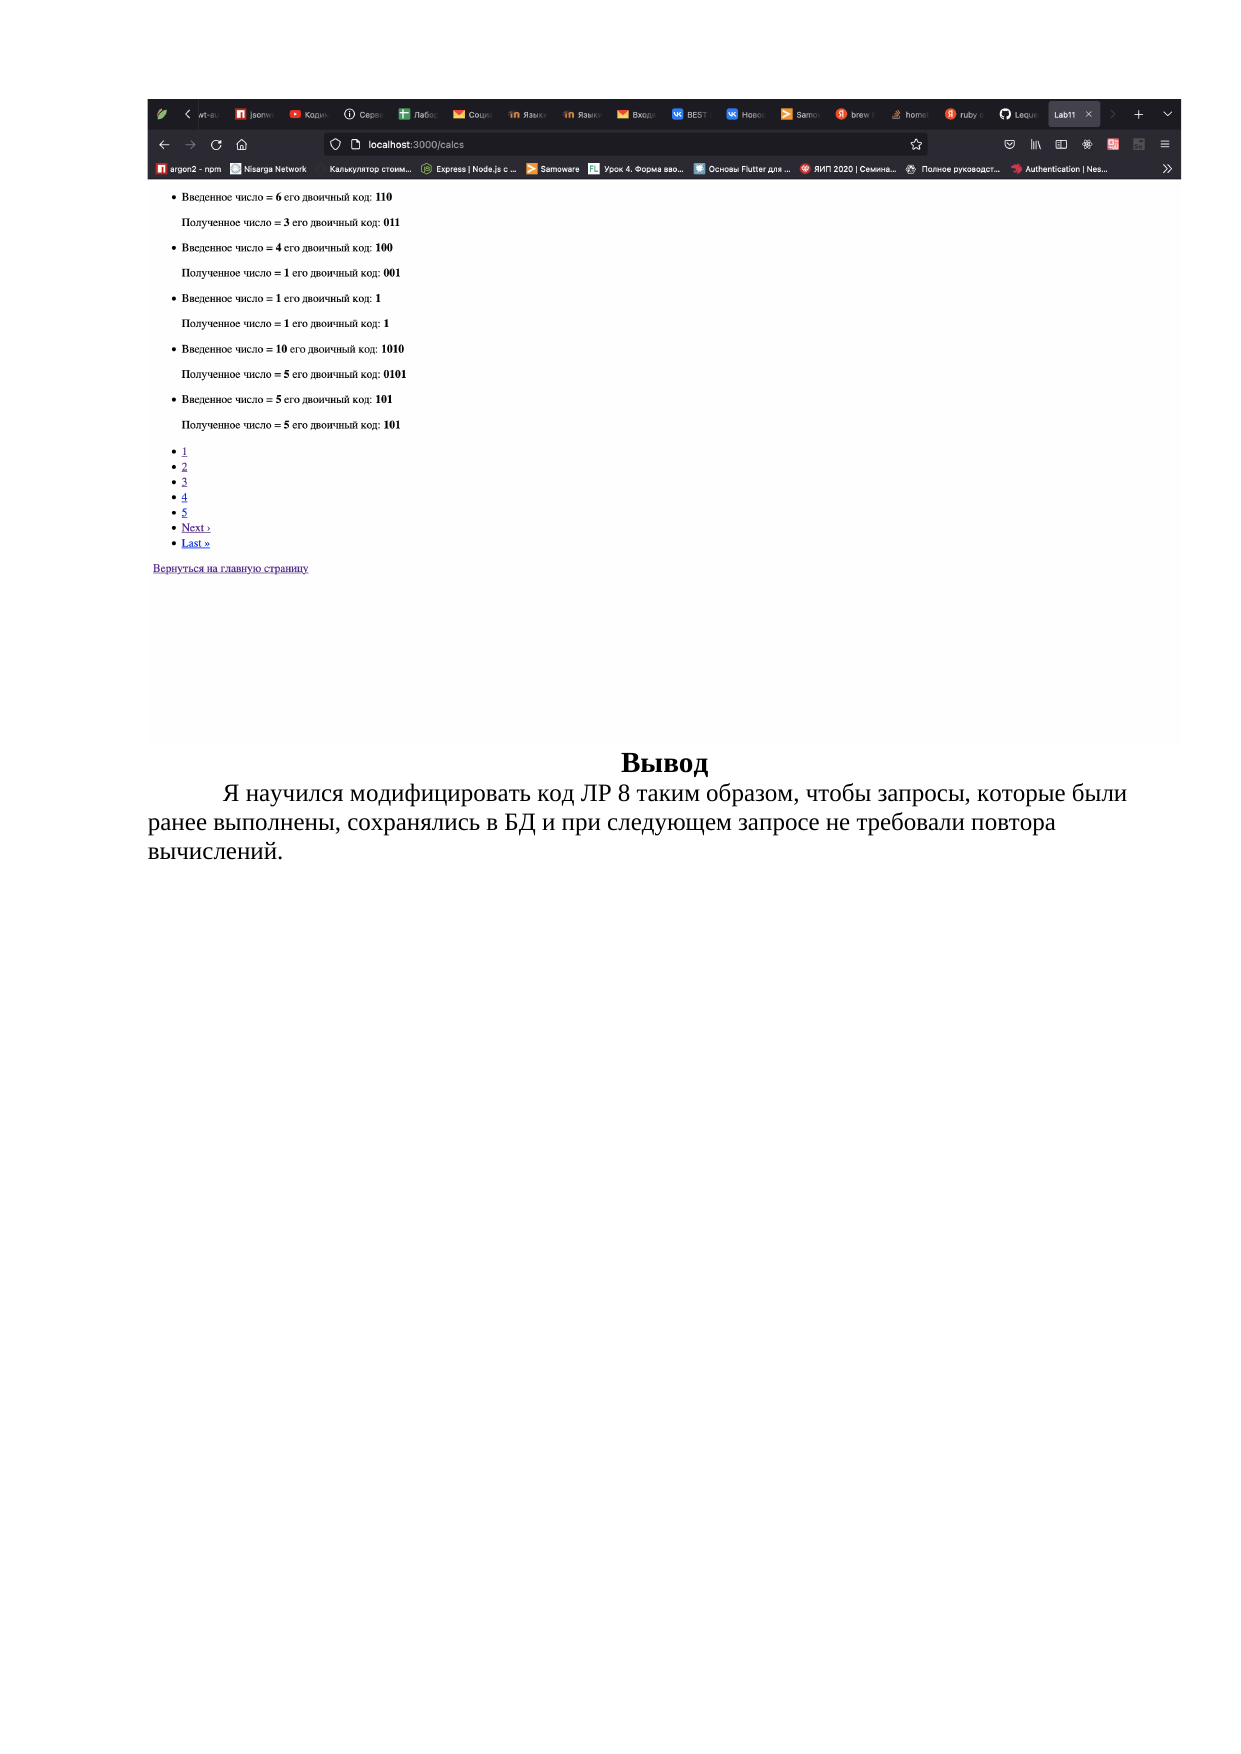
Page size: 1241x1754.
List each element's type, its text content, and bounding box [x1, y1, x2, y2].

picture [147, 99, 1182, 745]
text Вывод [148, 745, 1181, 778]
text Я научился модифицировать код ЛР 8 таким образом, чтобы запросы, которые были ранее выполнены, сохранялись в БД и при следующем запросе не требовали повтора вычислений. [148, 778, 1181, 865]
